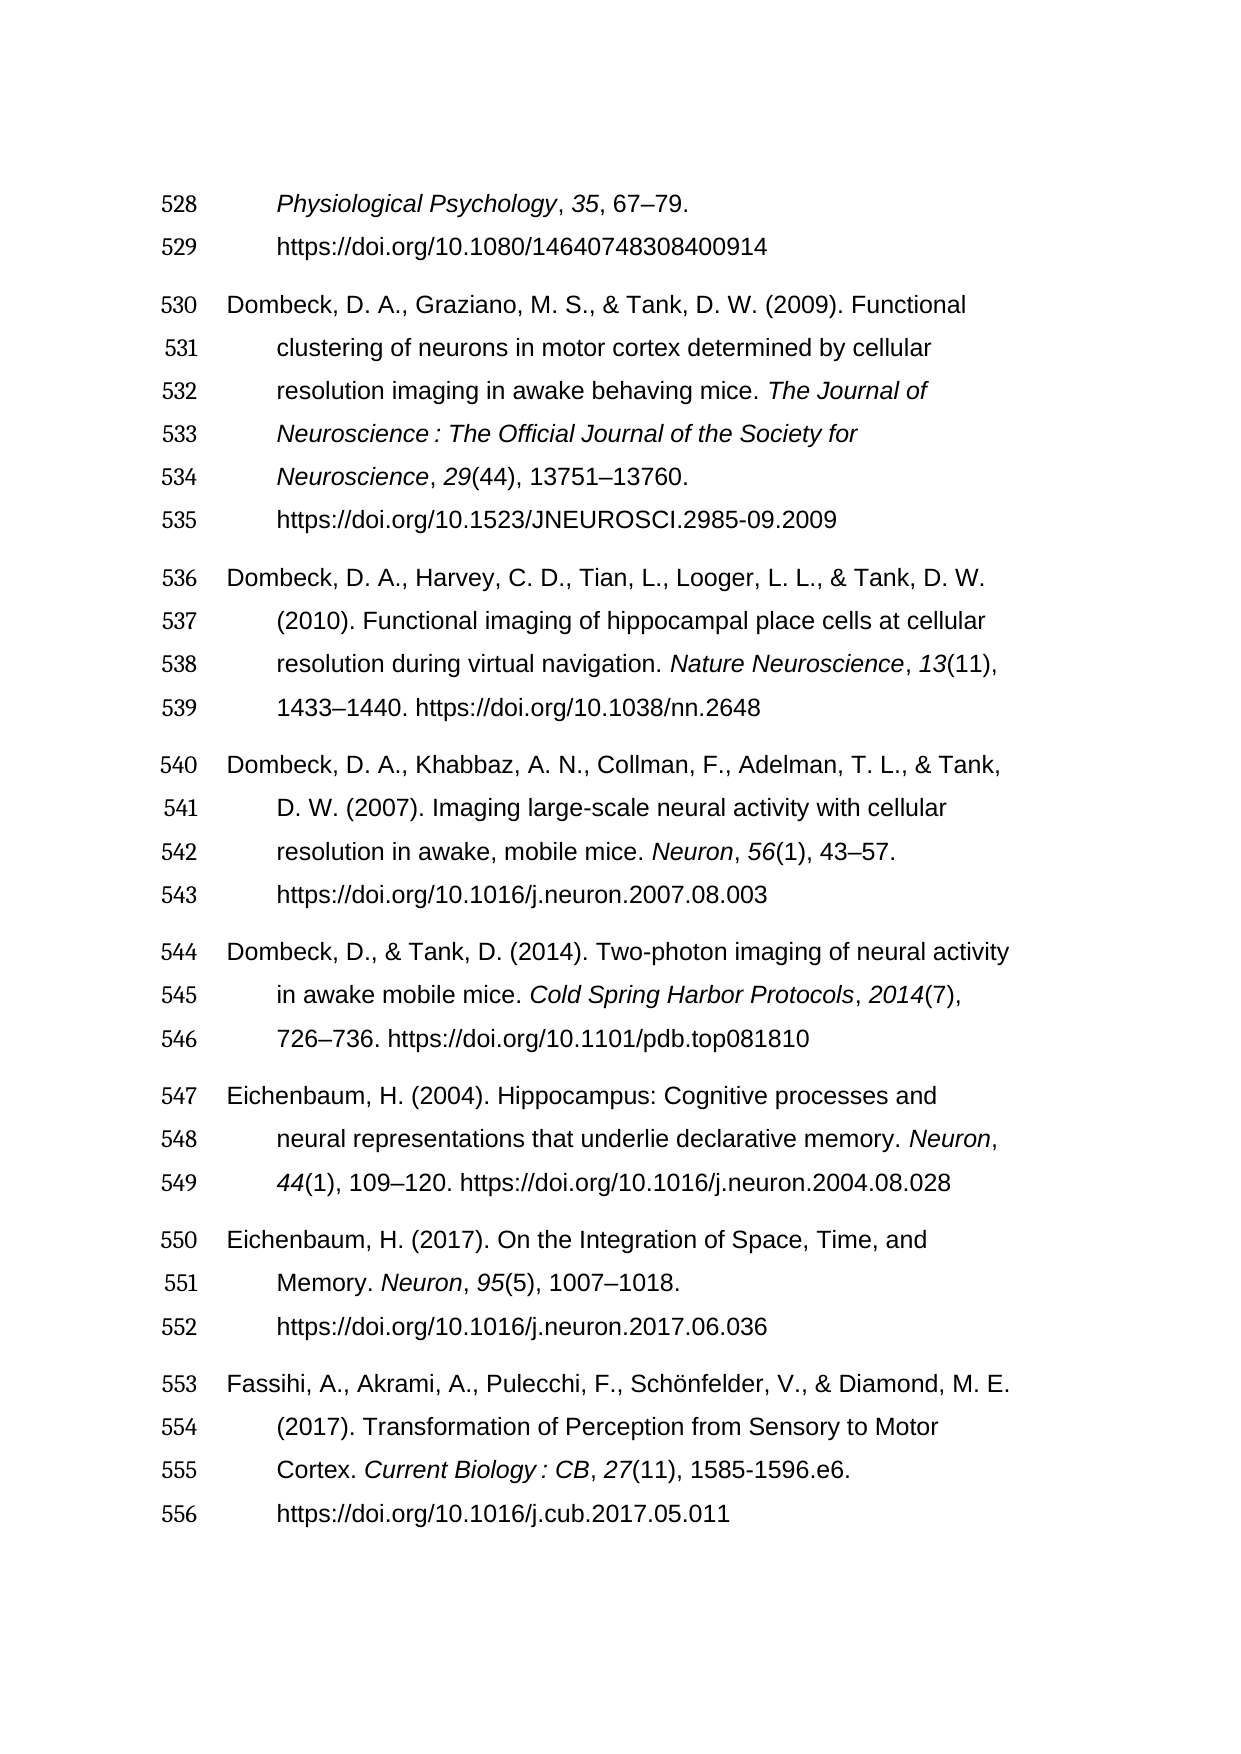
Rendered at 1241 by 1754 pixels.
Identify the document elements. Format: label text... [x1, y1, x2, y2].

text Dombeck, D. A., Khabbaz, A. N., Collman, F., Adelman, T. L., & Tank, D. W. (2007). Imaging large-scale neural activity with cellular resolution in awake, mobile mice. Neuron, 56(1), 43–57. https://doi.org/10.1016/j.neuron.2007.08.003 [226, 750, 1014, 908]
text Physiological Psychology, 35, 67–79. https://doi.org/10.1080/14640748308400914 [226, 189, 1014, 261]
text Dombeck, D. A., Graziano, M. S., & Tank, D. W. (2009). Functional clustering of neurons in motor cortex determined by cellular resolution imaging in awake behaving mice. The Journal of Neuroscience : The Official Journal of the Society for Neuroscience, 29(44), 13751–13760. https://doi.org/10.1523/JNEUROSCI.2985-09.2009 [226, 290, 1014, 534]
text Dombeck, D., & Tank, D. (2014). Two-photon imaging of neural activity in awake mobile mice. Cold Spring Harbor Protocols, 2014(7), 726–736. https://doi.org/10.1101/pdb.top081810 [226, 937, 1014, 1052]
text Eichenbaum, H. (2004). Hippocampus: Cognitive processes and neural representations that underlie declarative memory. Neuron, 44(1), 109–120. https://doi.org/10.1016/j.neuron.2004.08.028 [226, 1081, 1014, 1196]
text Fassihi, A., Akrami, A., Pulecchi, F., Schönfelder, V., & Diamond, M. E. (2017). Transformation of Perception from Sensory to Motor Cortex. Current Biology : CB, 27(11), 1585-1596.e6. https://doi.org/10.1016/j.cub.2017.05.011 [226, 1369, 1014, 1527]
text Eichenbaum, H. (2017). On the Integration of Space, Time, and Memory. Neuron, 95(5), 1007–1018. https://doi.org/10.1016/j.neuron.2017.06.036 [226, 1225, 1014, 1340]
text Dombeck, D. A., Harvey, C. D., Tian, L., Looger, L. L., & Tank, D. W. (2010). Functional imaging of hippocampal place cells at cellular resolution during virtual navigation. Nature Neuroscience, 13(11), 1433–1440. https://doi.org/10.1038/nn.2648 [226, 563, 1014, 721]
